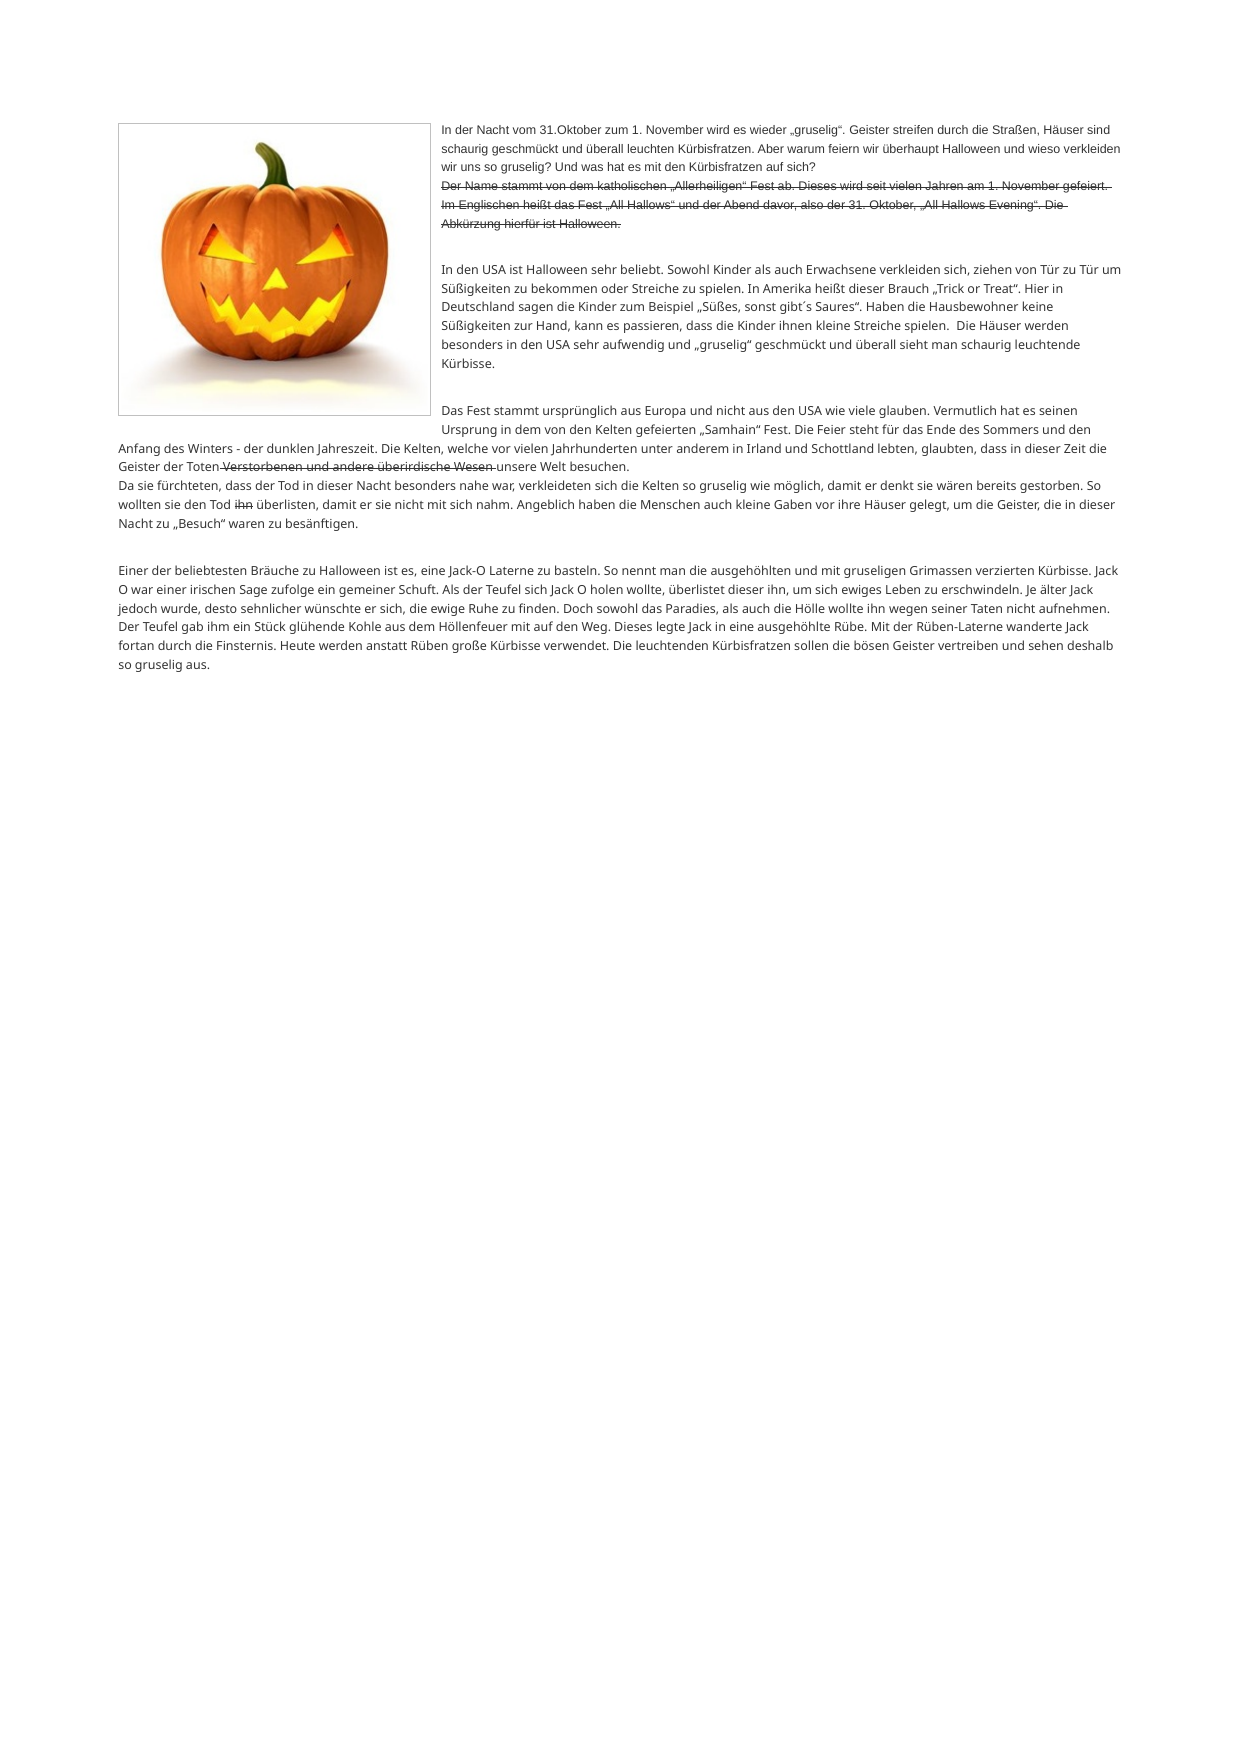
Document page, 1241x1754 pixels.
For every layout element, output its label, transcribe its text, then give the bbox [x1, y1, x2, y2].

text [119, 124, 430, 415]
text In den USA ist Halloween sehr beliebt. Sowohl Kinder als auch Erwachsene verkleiden sich, ziehen von Tür zu Tür um Süßigkeiten zu bekommen oder Streiche zu spielen. In Amerika heißt dieser Brauch „Trick or Treat“. Hier in Deutschland sagen die Kinder zum Beispiel „Süßes, sonst gibt´s Saures“. Haben die Hausbewohner keine Süßigkeiten zur Hand, kann es passieren, dass die Kinder ihnen kleine Streiche spielen. Die Häuser werden besonders in den USA sehr aufwendig und „gruselig“ geschmückt und überall sieht man schaurig leuchtende Kürbisse. [431, 259, 1122, 372]
text In der Nacht vom 31.Oktober zum 1. November wird es wieder „gruselig“. Geister streifen durch die Straßen, Häuser sind schaurig geschmückt und überall leuchten Kürbisfratzen. Aber warum feiern wir überhaupt Halloween und wieso verkleiden wir uns so gruselig? Und was hat es mit den Kürbisfratzen auf sich? [118, 118, 1122, 174]
text Einer der beliebtesten Bräuche zu Halloween ist es, eine Jack-O Laterne zu basteln. So nennt man die ausgehöhlten und mit gruseligen Grimassen verzierten Kürbisse. Jack O war einer irischen Sage zufolge ein gemeiner Schuft. Als der Teufel sich Jack O holen wollte, überlistet dieser ihn, um sich ewiges Leben zu erschwindeln. Je älter Jack jedoch wurde, desto sehnlicher wünschte er sich, die ewige Ruhe zu finden. Doch sowohl das Paradies, als auch die Hölle wollte ihn wegen seiner Taten nicht aufnehmen. Der Teufel gab ihm ein Stück glühende Kohle aus dem Höllenfeuer mit auf den Weg. Dieses legte Jack in eine ausgehöhlte Rübe. Mit der Rüben-Laterne wanderte Jack fortan durch die Finsternis. Heute werden anstatt Rüben große Kürbisse verwendet. Die leuchtenden Kürbisfratzen sollen die bösen Geister vertreiben und sehen deshalb so gruselig aus. [118, 561, 1122, 673]
text Da sie fürchteten, dass der Tod in dieser Nacht besonders nahe war, verkleideten sich die Kelten so gruselig wie möglich, damit er denkt sie wären bereits gestorben. So wollten sie den Tod ihn überlisten, damit er sie nicht mit sich nahm. Angeblich haben die Menschen auch kleine Gaben vor ihre Häuser gelegt, um die Geister, die in dieser Nacht zu „Besuch“ waren zu besänftigen. [118, 476, 1122, 532]
text Der Name stammt von dem katholischen „Allerheiligen“ Fest ab. Dieses wird seit vielen Jahren am 1. November gefeiert. Im Englischen heißt das Fest „All Hallows“ und der Abend davor, also der 31. Oktober, „All Hallows Evening“. Die Abkürzung hierfür ist Halloween. [431, 174, 1122, 231]
picture [121, 126, 428, 412]
text Das Fest stammt ursprünglich aus Europa und nicht aus den USA wie viele glauben. Vermutlich hat es seinen Ursprung in dem von den Kelten gefeierten „Samhain“ Fest. Die Feier steht für das Ende des Sommers und den Anfang des Winters - der dunklen Jahreszeit. Die Kelten, welche vor vielen Jahrhunderten unter anderem in Irland und Schottland lebten, glaubten, dass in dieser Zeit die Geister der Toten Verstorbenen und andere überirdische Wesen unsere Welt besuchen. [118, 401, 1122, 476]
